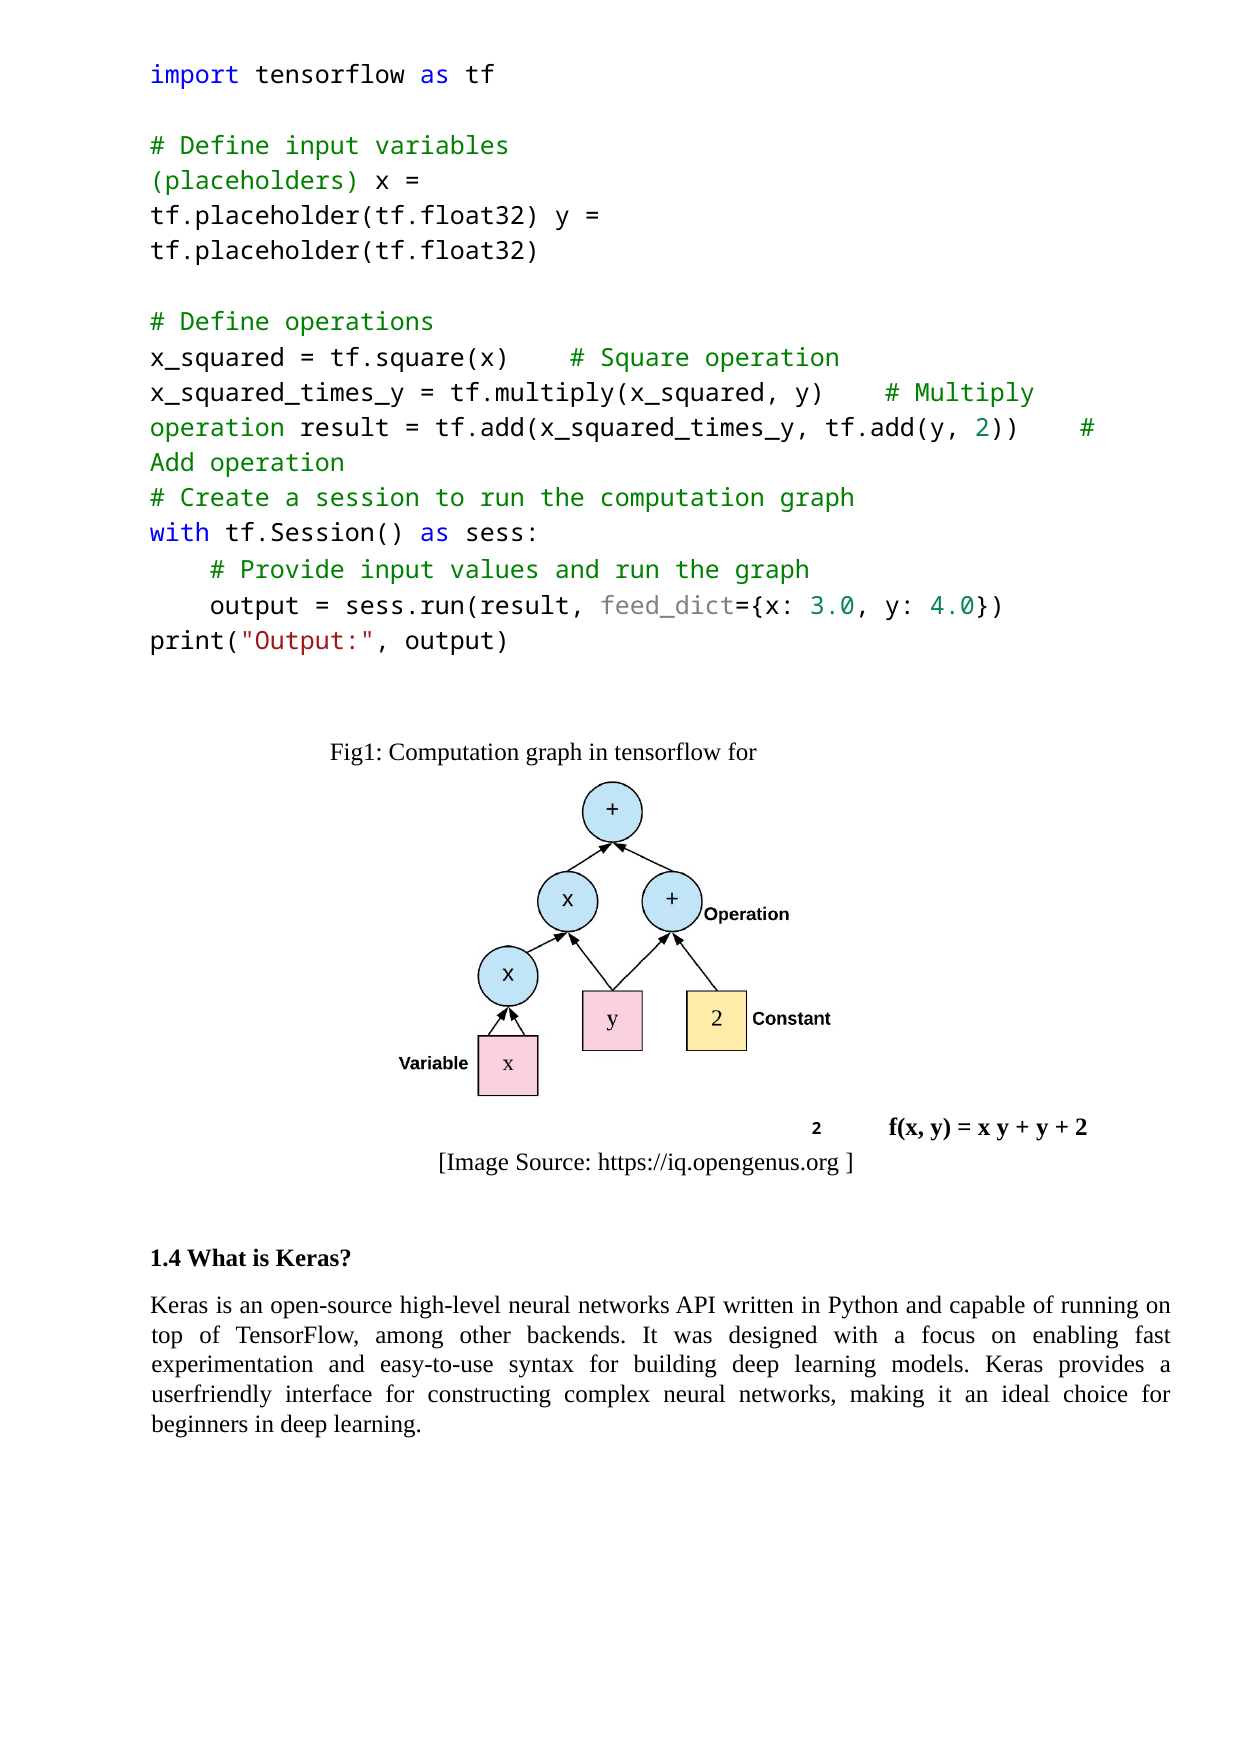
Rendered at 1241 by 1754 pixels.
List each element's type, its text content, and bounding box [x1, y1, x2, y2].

text output = sess.run(result, feed_dict={x: 3.0, y: 4.0}) print("Output:", output) [149, 587, 1140, 656]
text # Define input variables (placeholders) x = tf.placeholder(tf.float32) y = tf.placeholder(tf.float32) [149, 128, 686, 267]
text Keras is an open-source high-level neural networks API written in Python and capable of running on top of TensorFlow, among other backends. It was designed with a focus on enabling fast experimentation and easy-to-use syntax for building deep learning models. Keras provides a userfriendly interface for constructing complex neural networks, making it an ideal choice for beginners in deep learning. [150, 1290, 1172, 1437]
text import tensorflow as tf [149, 56, 1140, 90]
text 1.4 What is Keras? [149, 1243, 1172, 1272]
text # Provide input values and run the graph [149, 551, 961, 585]
text [Image Source: https://iq.opengenus.org ] [144, 1147, 1172, 1176]
text # Create a session to run the computation graph with tf.Session() as sess: [149, 480, 865, 549]
text # Define operations [149, 304, 961, 338]
text x_squared = tf.square(x) # Square operation [149, 340, 1140, 374]
text x_squared_times_y = tf.multiply(x_squared, y) # Multiply operation result = tf.add(x_squared_times_y, tf.add(y, 2)) # Add operation [149, 375, 1099, 479]
text Fig1: Computation graph in tensorflow for f(x, y) = x y + y + 2 [329, 737, 1172, 1144]
